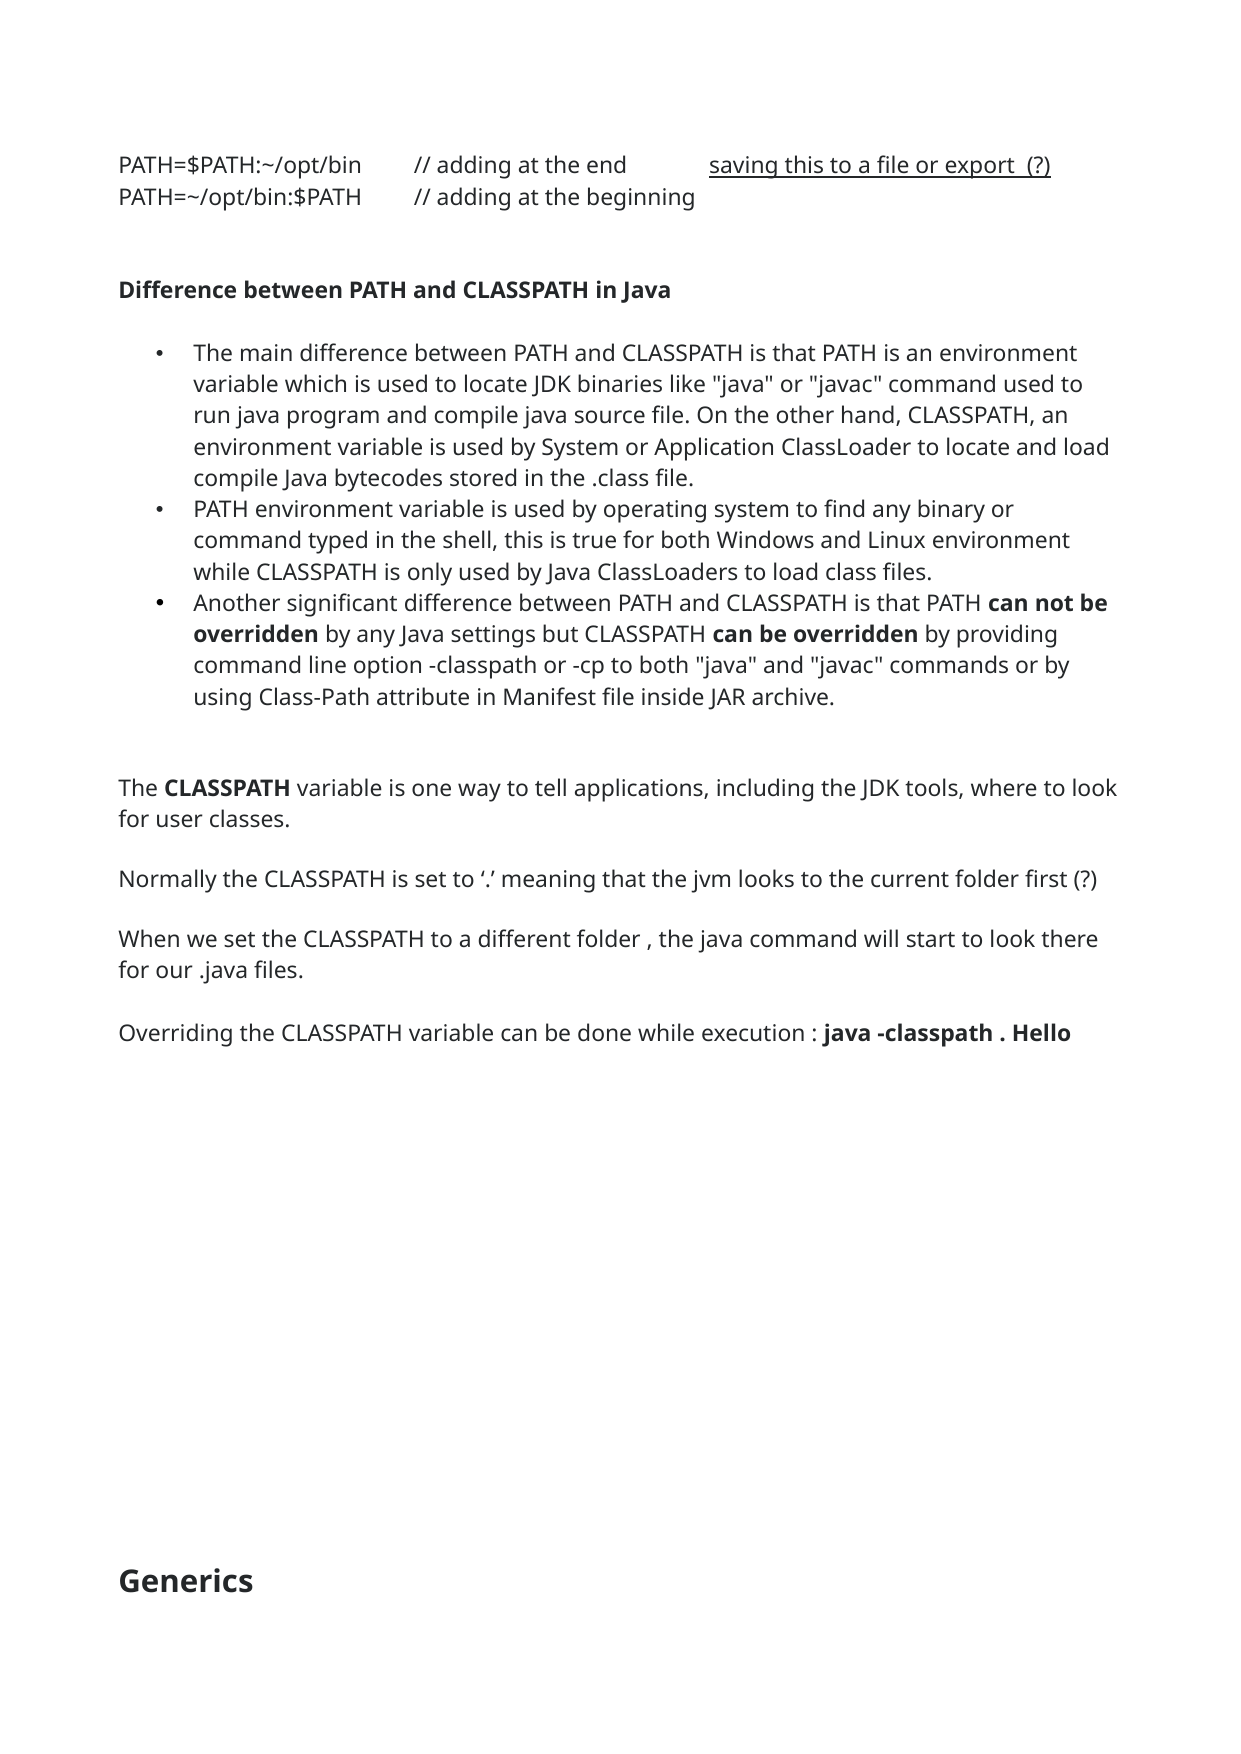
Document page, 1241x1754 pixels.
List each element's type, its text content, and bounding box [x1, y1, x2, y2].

text Overriding the CLASSPATH variable can be done while execution : java -classpath . Hello [118, 1017, 1122, 1048]
text Difference between PATH and CLASSPATH in Java [118, 274, 1122, 306]
list Another significant difference between PATH and CLASSPATH is that PATH can not be overridden by any Java settings but CLASSPATH can be overridden by providing command line option -classpath or -cp to both "java" and "javac" commands or by using Class-Path attribute in Manifest file inside JAR archive. [156, 587, 1122, 712]
text The CLASSPATH variable is one way to tell applications, including the JDK tools, where to look for user classes. [118, 772, 1122, 834]
text PATH=$PATH:~/opt/bin // adding at the end saving this to a file or export (?) [118, 149, 1122, 181]
text PATH=~/opt/bin:$PATH // adding at the beginning [118, 181, 1122, 212]
text Normally the CLASSPATH is set to ‘.’ meaning that the jvm looks to the current folder first (?) [118, 863, 1122, 894]
text When we set the CLASSPATH to a different folder , the java command will start to look there for our .java files. [118, 923, 1122, 986]
list The main difference between PATH and CLASSPATH is that PATH is an environment variable which is used to locate JDK binaries like "java" or "javac" command used to run java program and compile java source file. On the other hand, CLASSPATH, an environment variable is used by System or Application ClassLoader to locate and load compile Java bytecodes stored in the .class file. [156, 337, 1122, 493]
list PATH environment variable is used by operating system to find any binary or command typed in the shell, this is true for both Windows and Linux environment while CLASSPATH is only used by Java ClassLoaders to load class files. [156, 493, 1122, 587]
text Generics [118, 1559, 1122, 1602]
